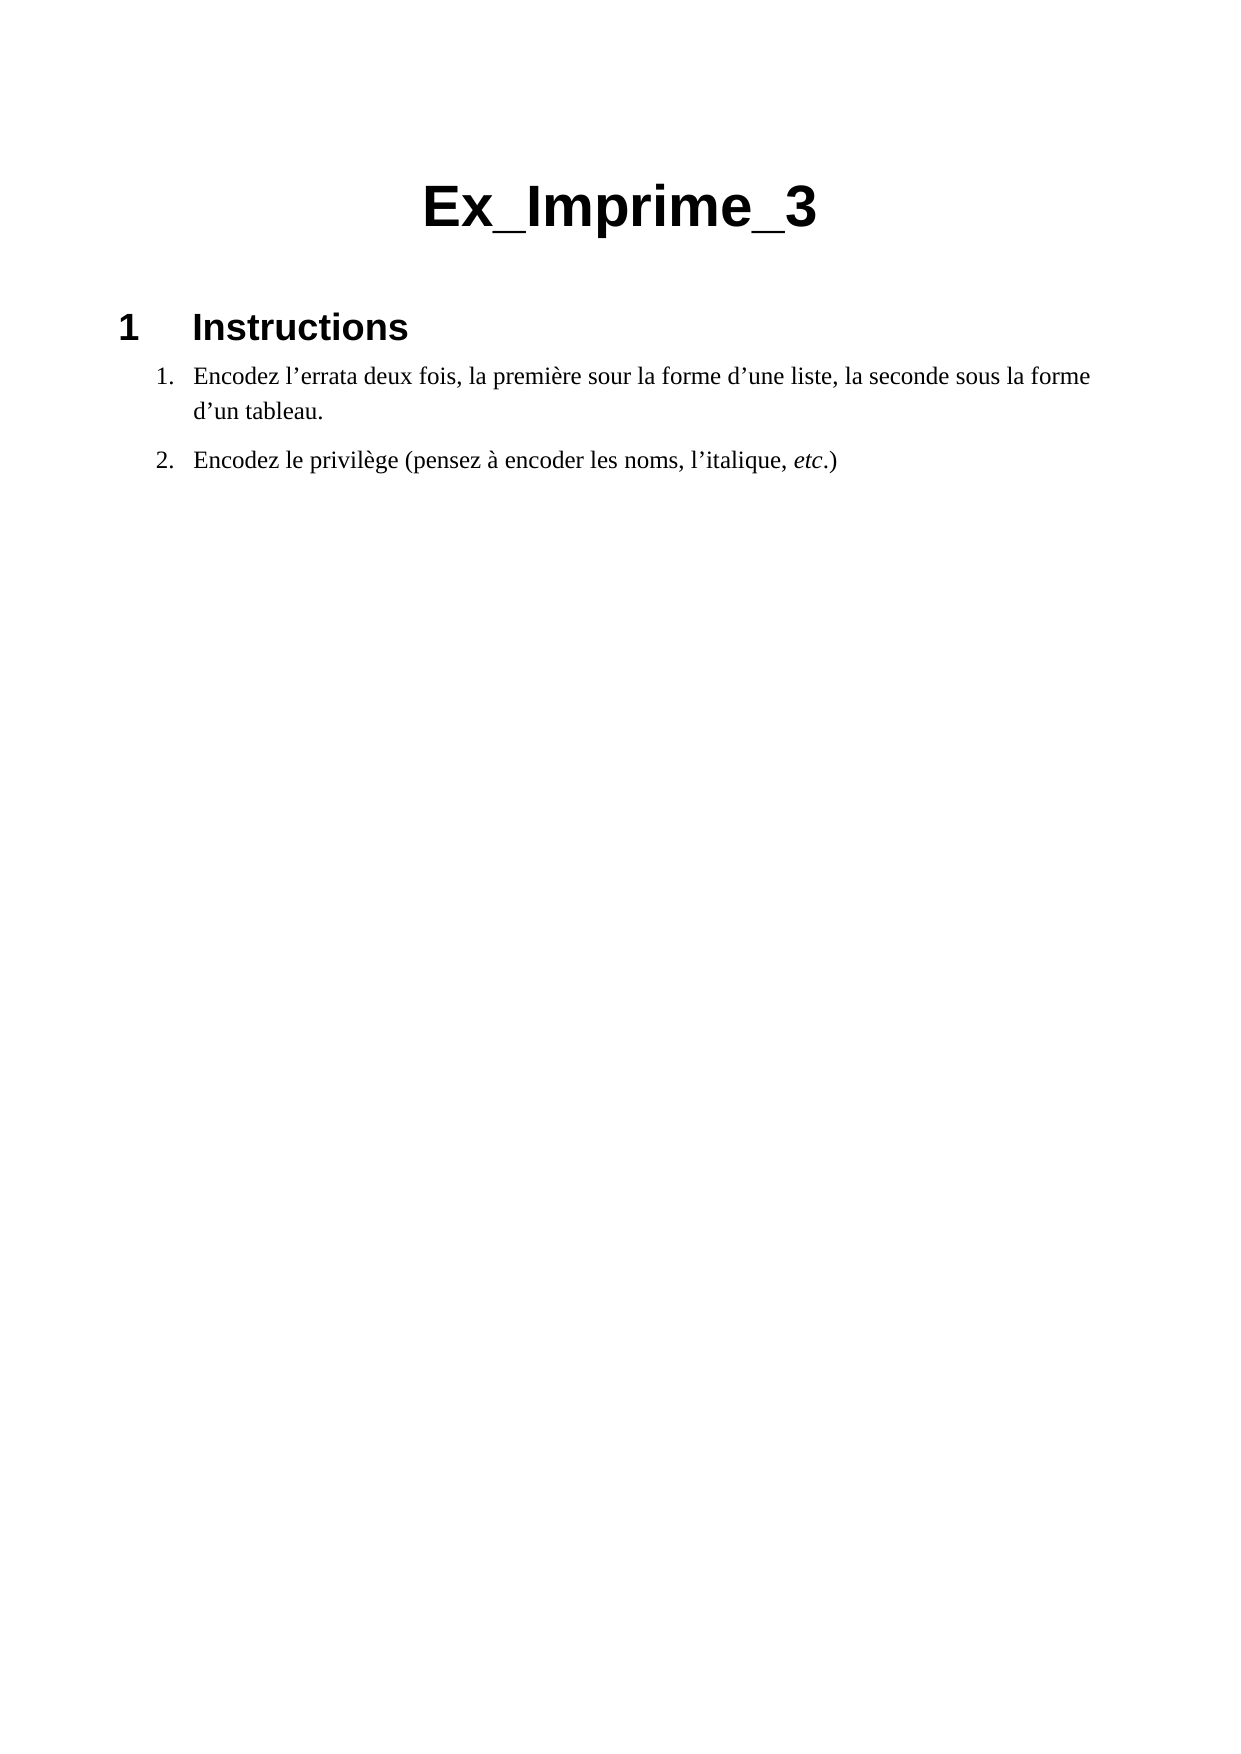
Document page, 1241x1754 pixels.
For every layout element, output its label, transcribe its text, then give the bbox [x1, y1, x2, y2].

list Encodez l’errata deux fois, la première sour la forme d’une liste, la seconde sous la forme d’un tableau. [156, 361, 1122, 424]
list Encodez le privilège (pensez à encoder les noms, l’italique, etc.) [156, 445, 1122, 474]
title Ex_Imprime_3 [118, 172, 1122, 239]
subtitle Instructions [118, 305, 1122, 349]
